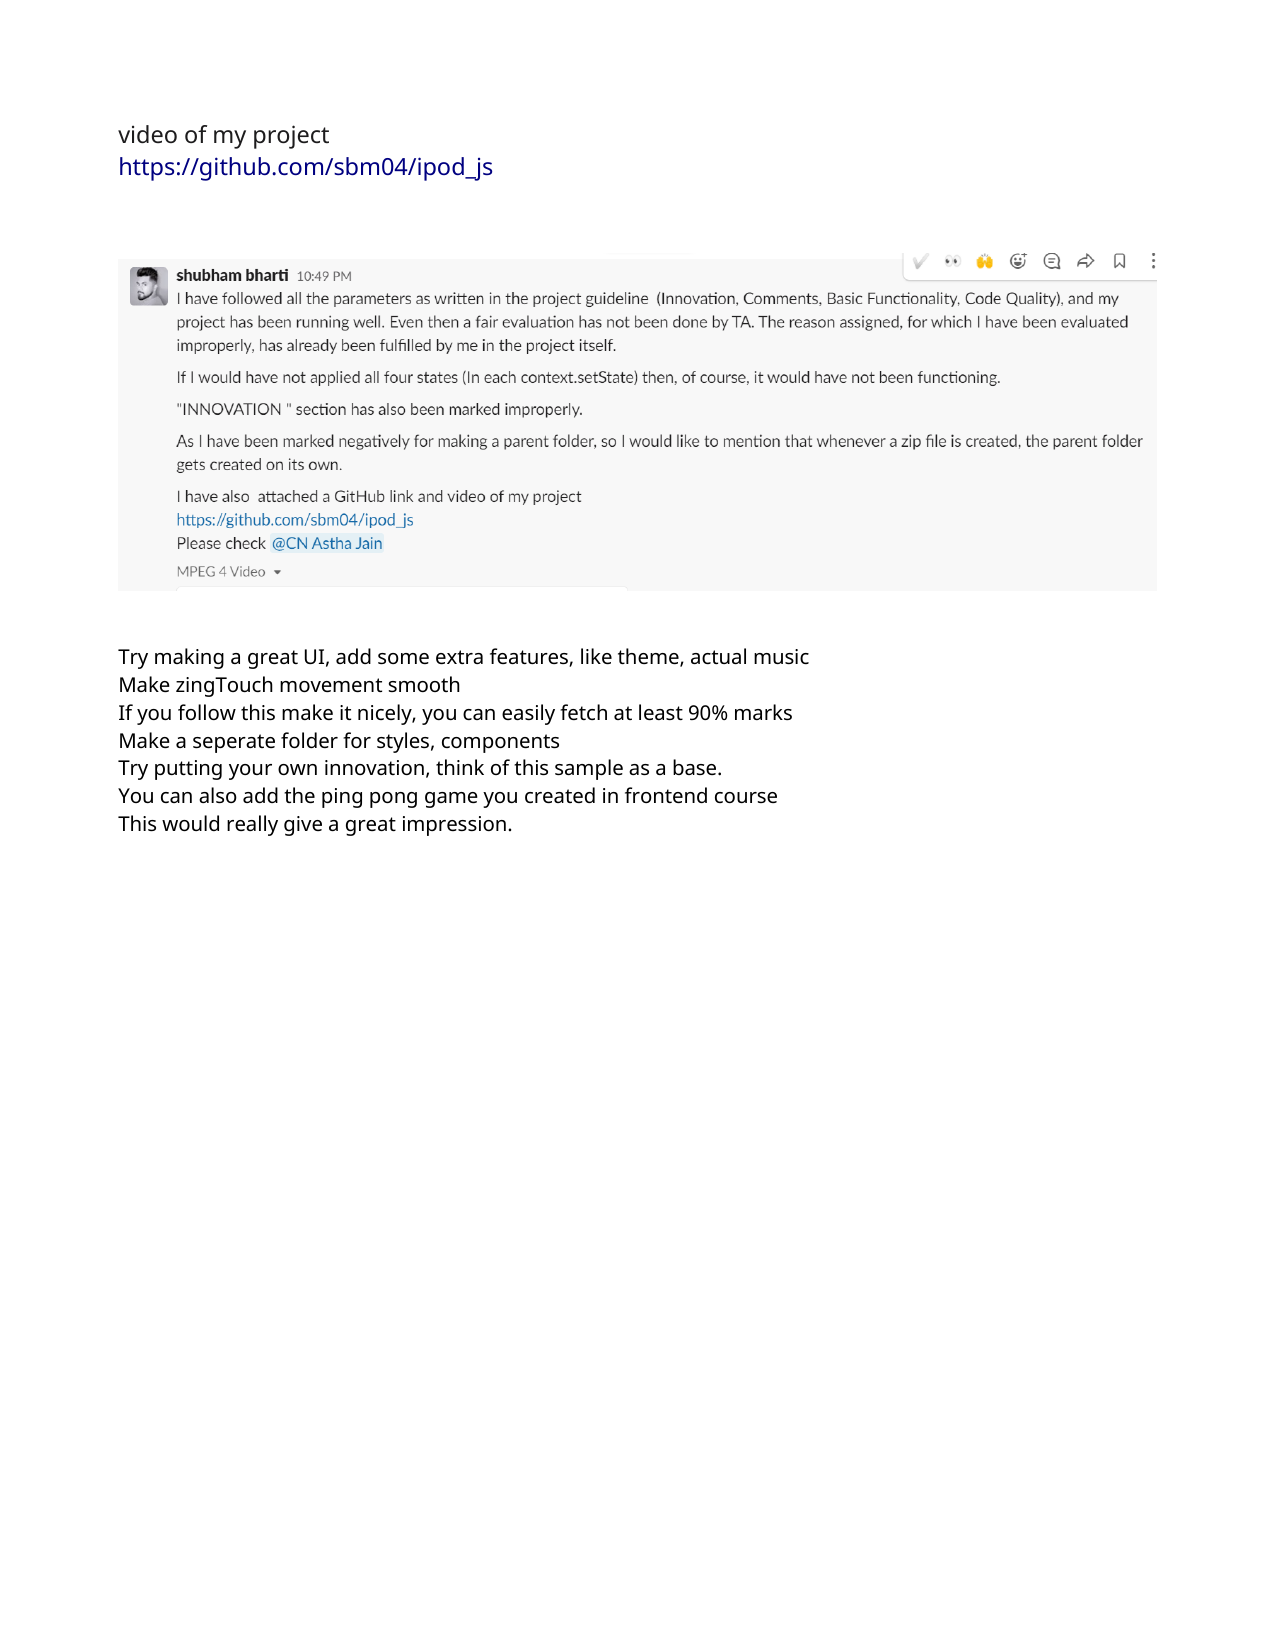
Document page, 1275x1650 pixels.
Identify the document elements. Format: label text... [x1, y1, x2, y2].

picture [118, 253, 1157, 591]
text You can also add the ping pong game you created in frontend course [118, 782, 1157, 809]
text Try putting your own innovation, think of this sample as a base. [118, 754, 1157, 782]
text video of my project https://github.com/sbm04/ipod_js [118, 118, 1157, 182]
text This would really give a great impression. [118, 809, 1157, 837]
text If you follow this make it nicely, you can easily fetch at least 90% marks [118, 698, 1157, 726]
text Make a seperate folder for styles, components [118, 726, 1157, 754]
text Try making a great UI, add some extra features, like theme, actual music Make zingTouch movement smooth [118, 642, 1157, 698]
